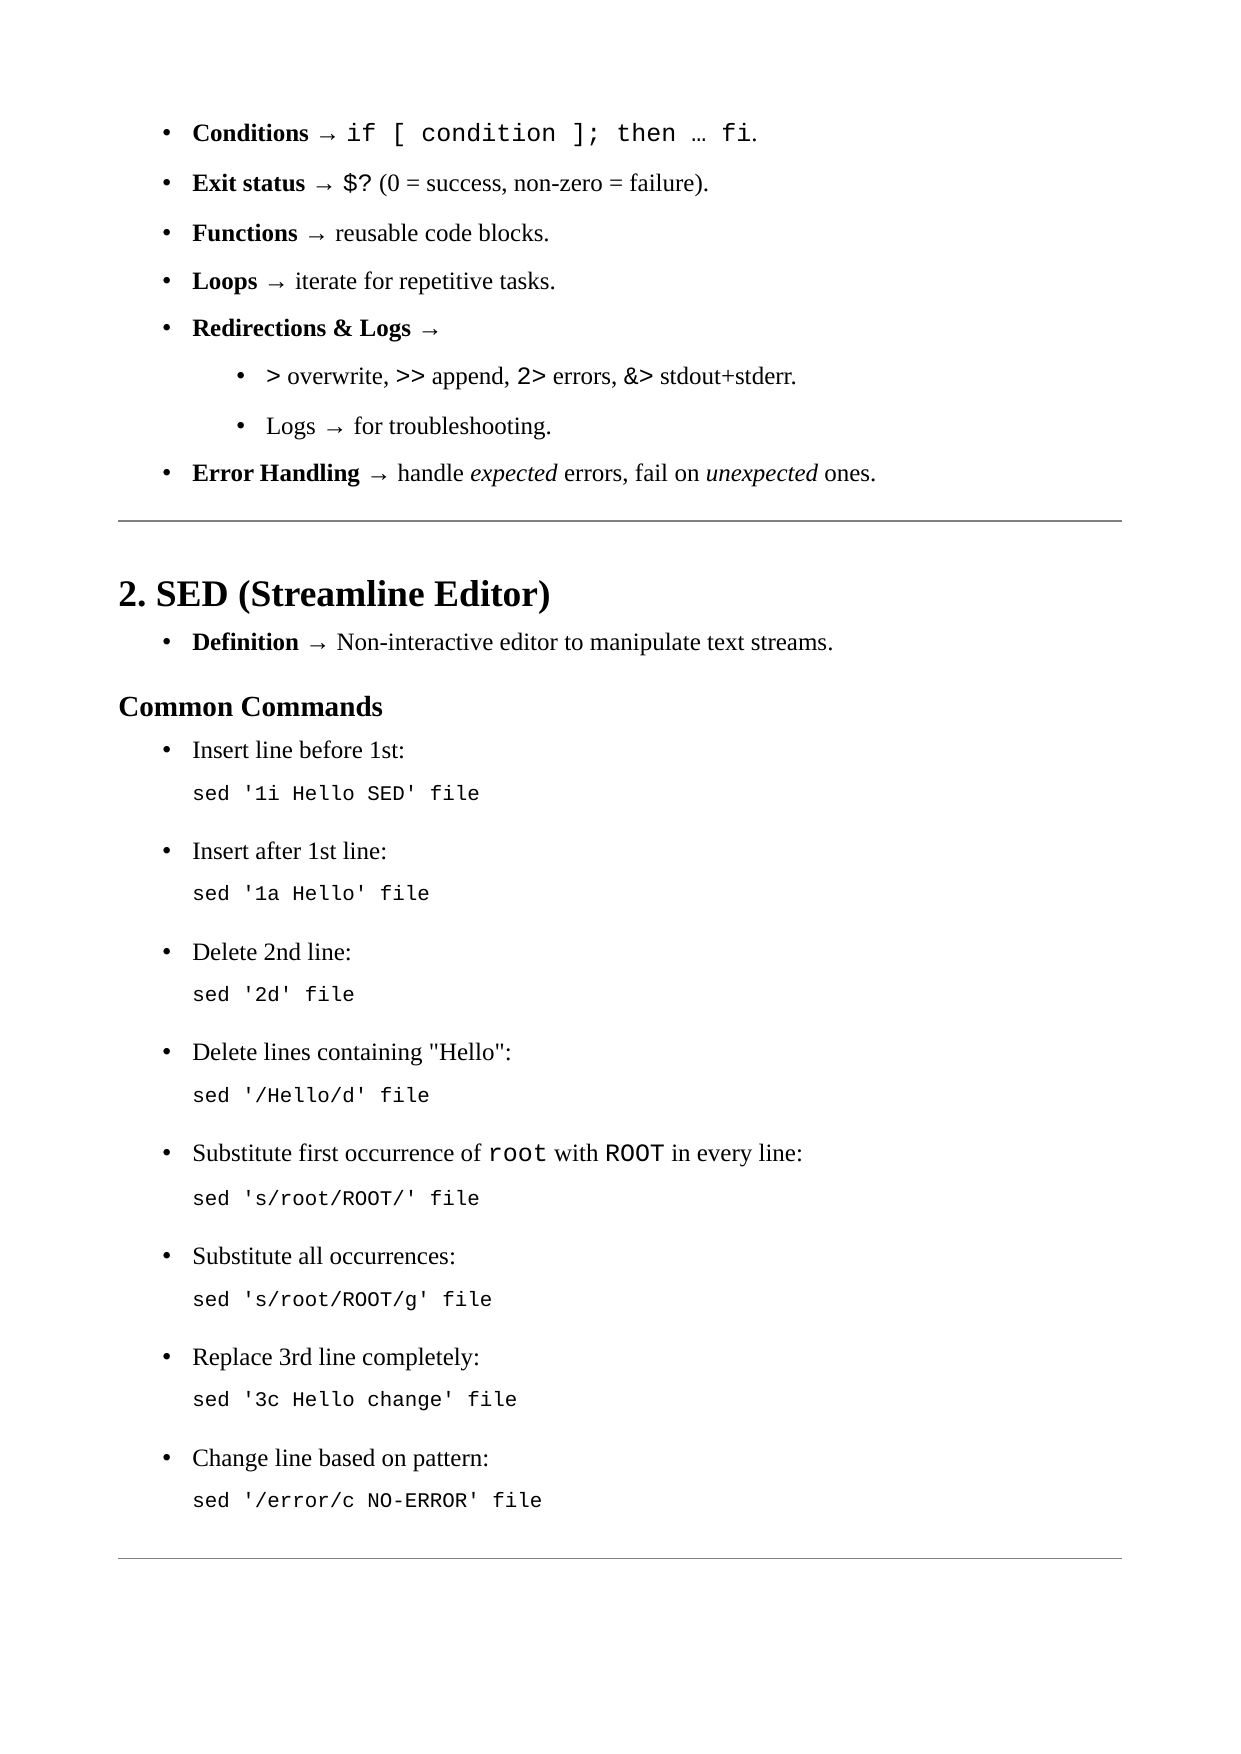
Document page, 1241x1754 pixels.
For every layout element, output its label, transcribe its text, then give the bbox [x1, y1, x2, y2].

list sed '2d' file [162, 984, 1122, 1008]
list sed '3c Hello change' file [162, 1389, 1122, 1413]
subtitle Common Commands [118, 689, 1122, 723]
list Substitute all occurrences: [162, 1241, 1122, 1270]
list Insert line before 1st: [162, 735, 1122, 764]
list Definition → Non-interactive editor to manipulate text streams. [162, 627, 1122, 656]
list Substitute first occurrence of root with ROOT in every line: [162, 1138, 1122, 1169]
list Error Handling → handle expected errors, fail on unexpected ones. [162, 458, 1122, 487]
list Delete lines containing "Hello": [162, 1037, 1122, 1066]
list Logs → for troubleshooting. [236, 411, 1122, 440]
subtitle 2. SED (Streamline Editor) [118, 571, 1122, 614]
list Functions → reusable code blocks. [162, 218, 1122, 247]
list Loops → iterate for repetitive tasks. [162, 266, 1122, 294]
list sed '/Hello/d' file [162, 1085, 1122, 1108]
list Delete 2nd line: [162, 937, 1122, 965]
list sed 's/root/ROOT/g' file [162, 1289, 1122, 1312]
list Replace 3rd line completely: [162, 1342, 1122, 1371]
list > overwrite, >> append, 2> errors, &> stdout+stderr. [236, 361, 1122, 392]
list Redirections & Logs → [162, 313, 1122, 342]
list Conditions → if [ condition ]; then … fi. [162, 118, 1122, 149]
list sed '1i Hello SED' file [162, 783, 1122, 806]
list Insert after 1st line: [162, 836, 1122, 864]
list sed 's/root/ROOT/' file [162, 1188, 1122, 1212]
list Exit status → $? (0 = success, non-zero = failure). [162, 168, 1122, 199]
list Change line based on pattern: [162, 1443, 1122, 1471]
list sed '/error/c NO-ERROR' file [162, 1490, 1122, 1514]
list sed '1a Hello' file [162, 883, 1122, 907]
